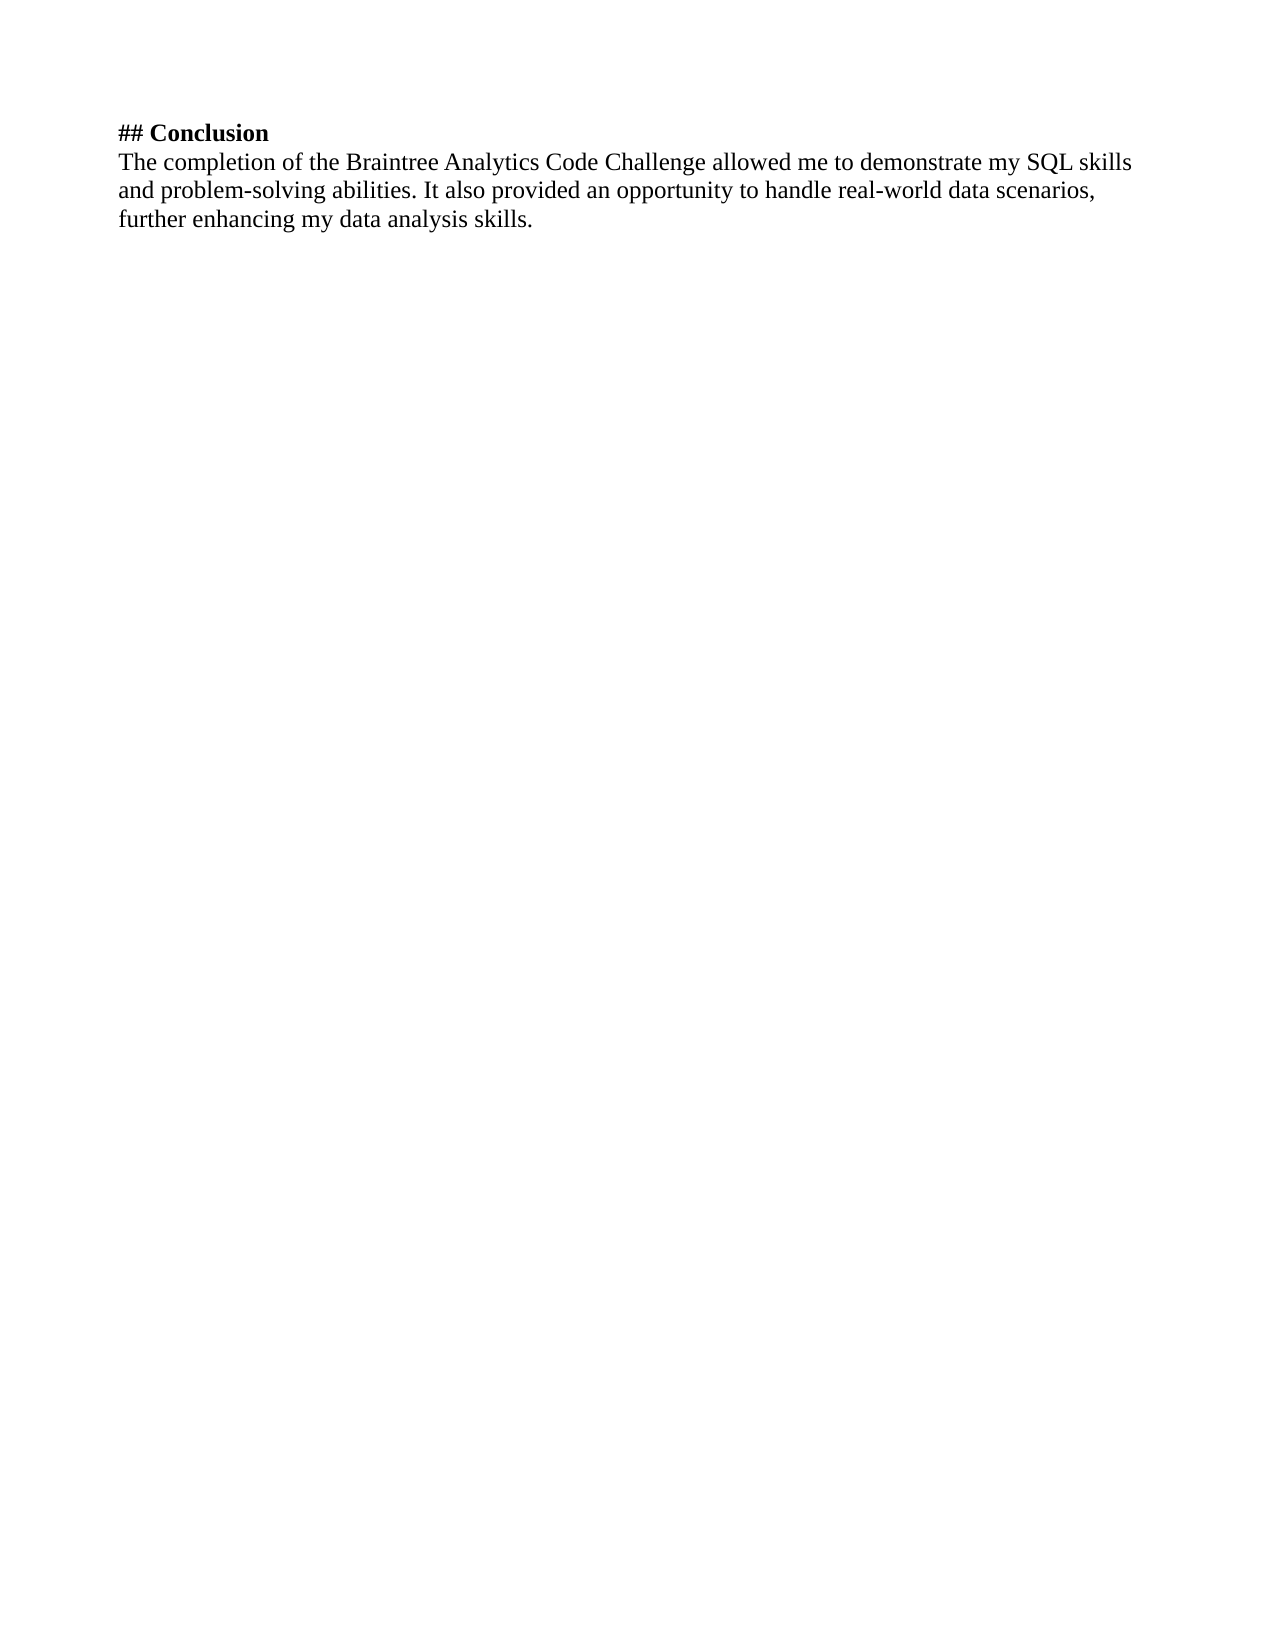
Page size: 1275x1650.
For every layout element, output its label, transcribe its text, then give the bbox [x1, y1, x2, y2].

text ## Conclusion [118, 118, 1157, 147]
text The completion of the Braintree Analytics Code Challenge allowed me to demonstrate my SQL skills and problem-solving abilities. It also provided an opportunity to handle real-world data scenarios, further enhancing my data analysis skills. [118, 147, 1157, 233]
